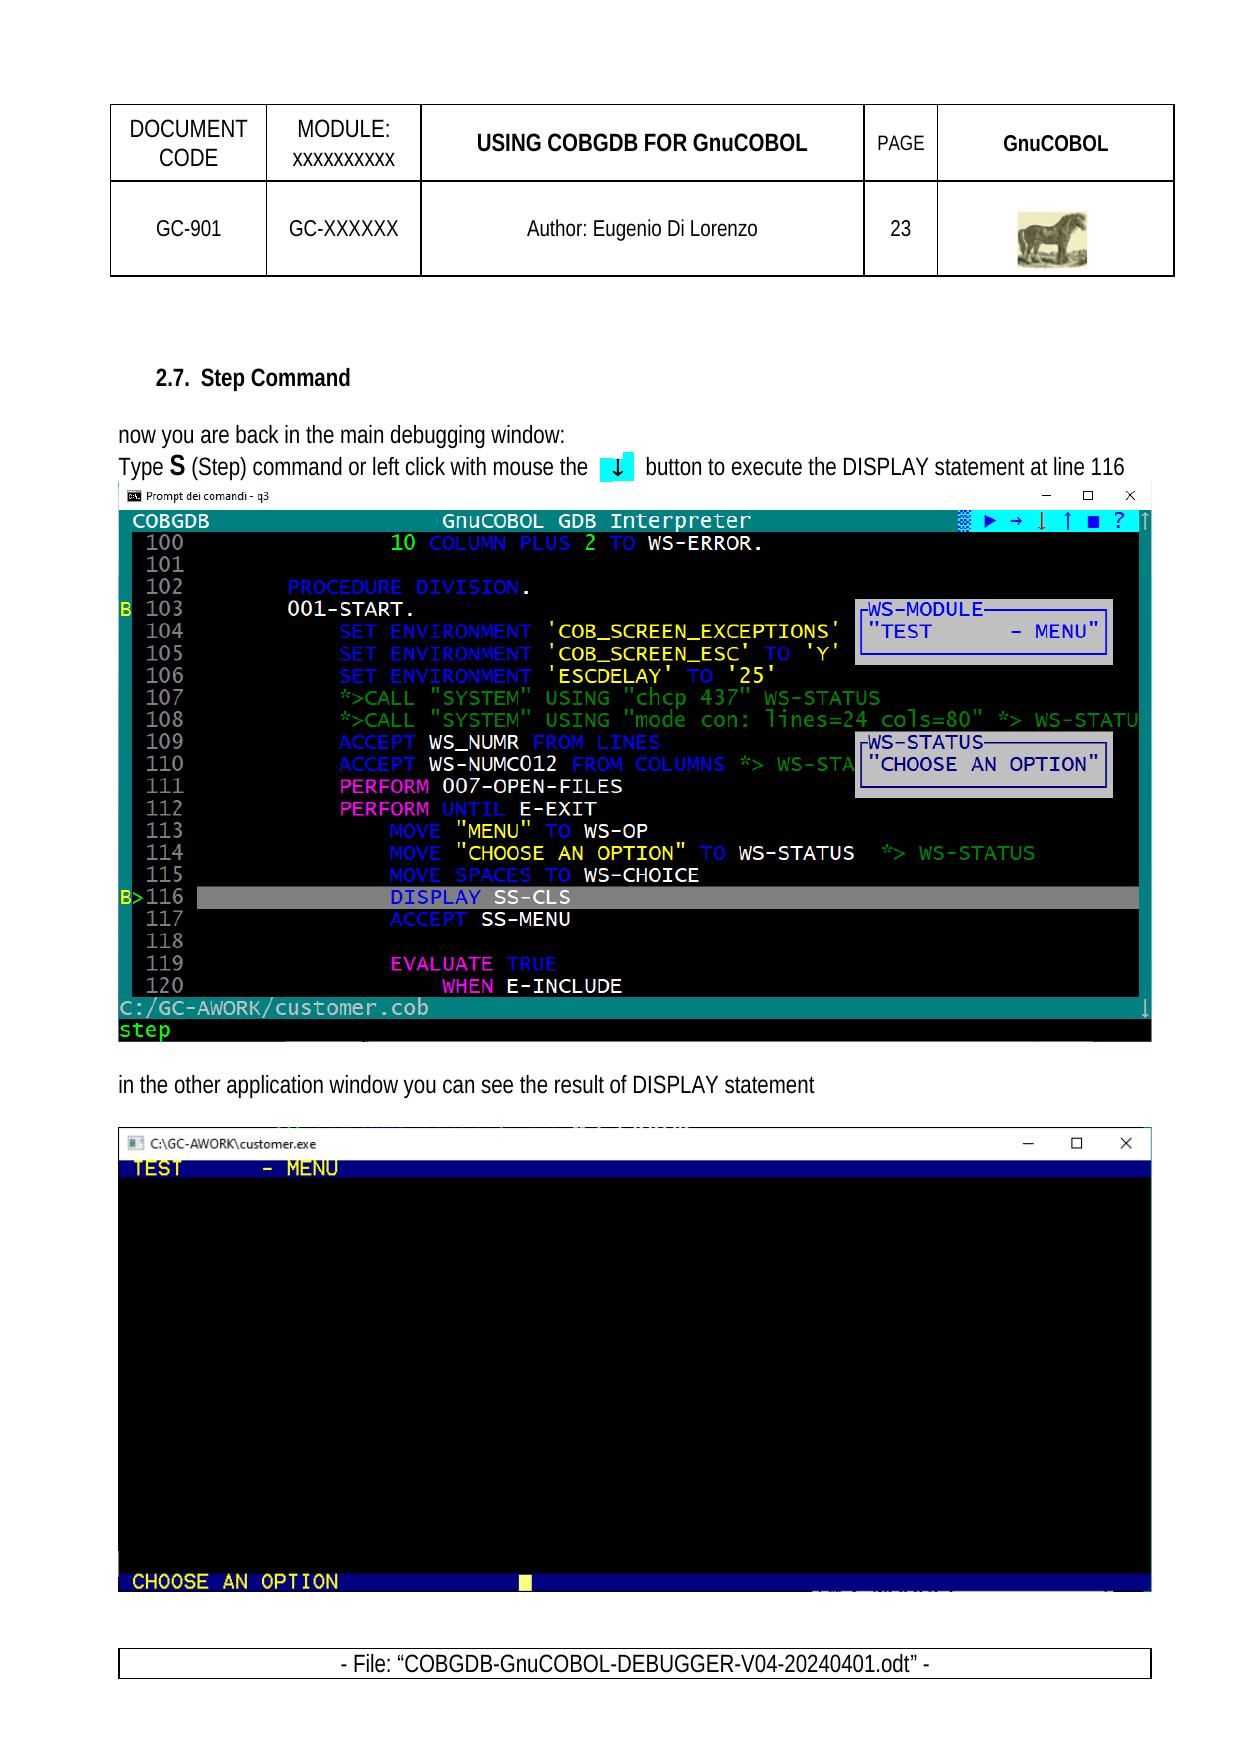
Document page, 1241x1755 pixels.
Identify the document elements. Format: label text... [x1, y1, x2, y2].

text now you are back in the main debugging window: [118, 420, 1152, 448]
text in the other application window you can see the result of DISPLAY statement [118, 1070, 1152, 1099]
subtitle Step Command [156, 362, 1152, 391]
text Type S (Step) command or left click with mouse the  button to execute the DISPLAY statement at line 116 [118, 448, 1152, 482]
